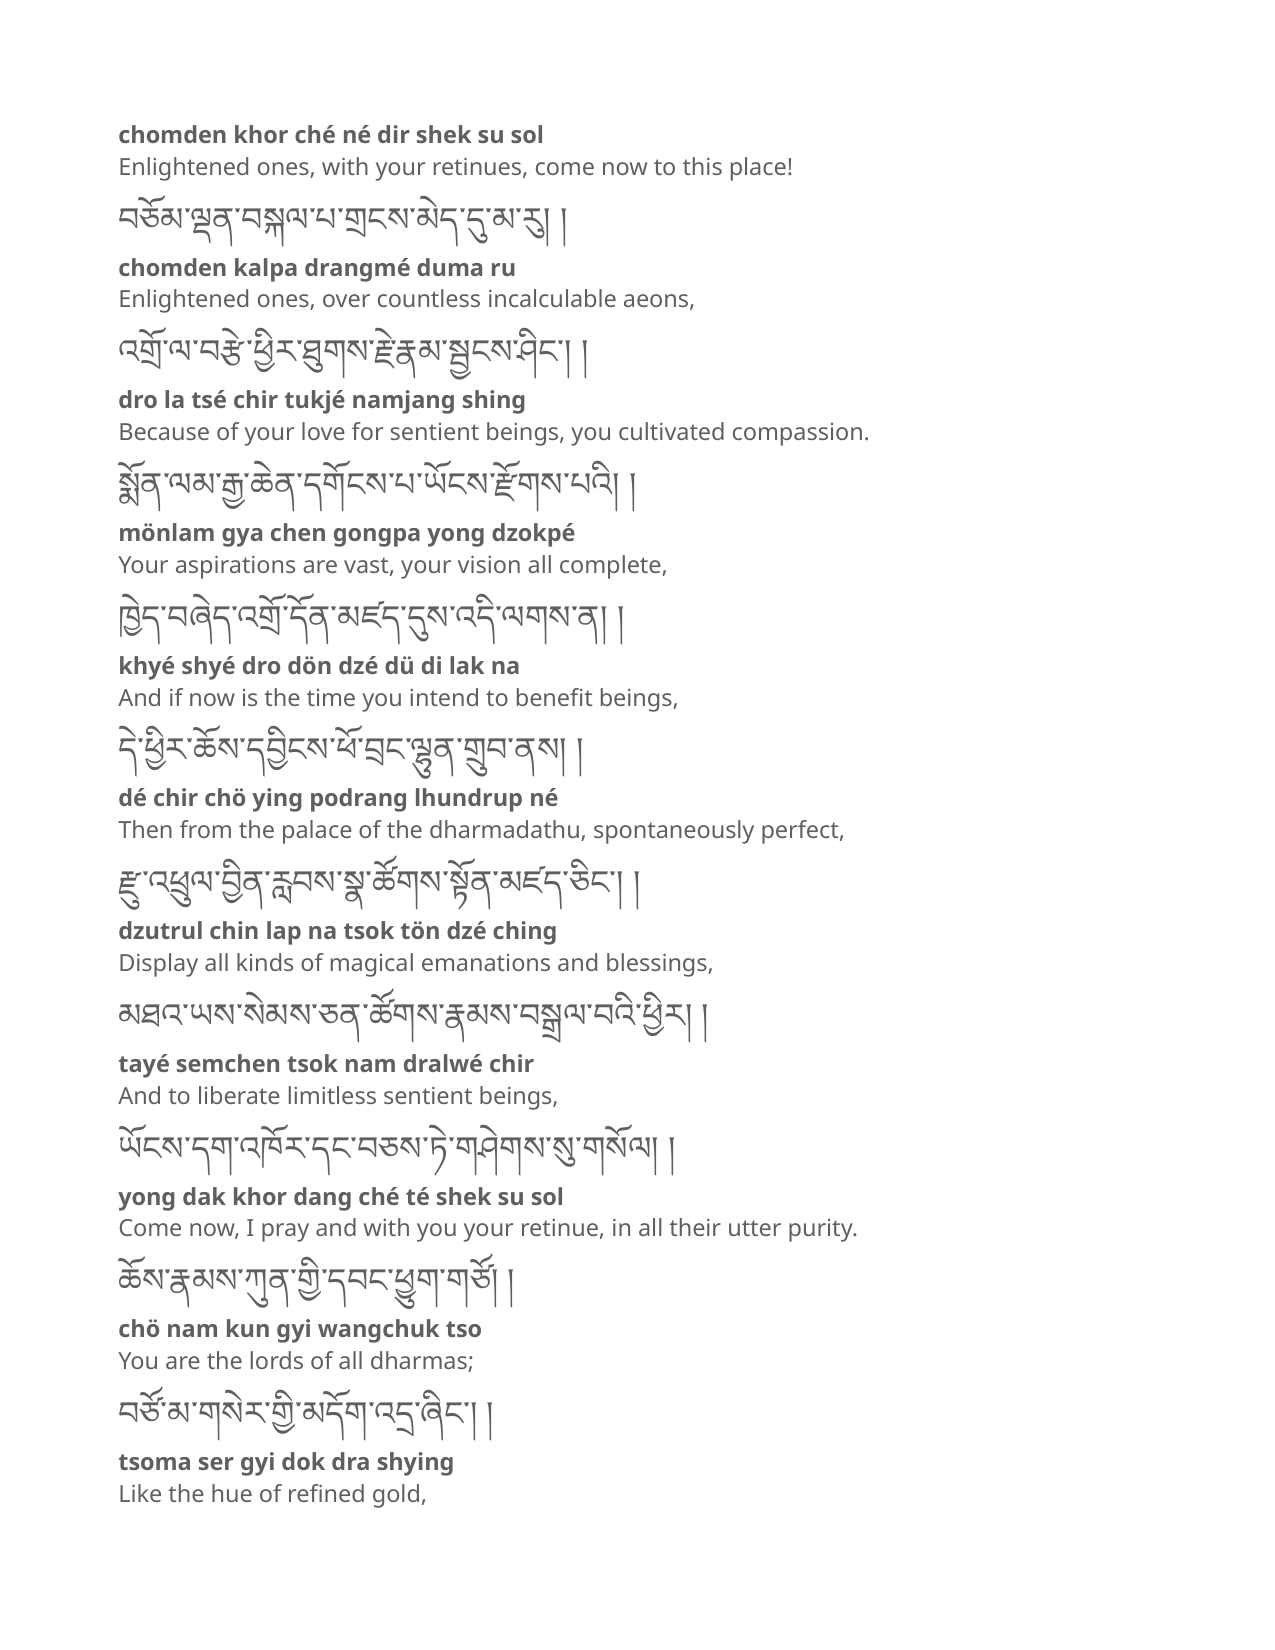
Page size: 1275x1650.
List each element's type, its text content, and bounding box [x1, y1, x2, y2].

text བཙོ་མ་གསེར་གྱི་མདོག་འདྲ་ཞིང༌། ། [118, 1389, 1157, 1439]
text Come now, I pray and with you your retinue, in all their utter purity. [118, 1212, 1157, 1244]
text ཡོངས་དག་འཁོར་དང་བཅས་ཏེ་གཤེགས་སུ་གསོལ། ། [118, 1123, 1157, 1173]
text chomden kalpa drangmé duma ru [118, 251, 1157, 283]
text tsoma ser gyi dok dra shying [118, 1445, 1157, 1477]
text Enlightened ones, with your retinues, come now to this place! [118, 150, 1157, 182]
text mönlam gya chen gongpa yong dzokpé [118, 516, 1157, 548]
text བཅོམ་ལྡན་བསྐལ་པ་གྲངས་མེད་དུ་མ་རུ། ། [118, 194, 1157, 244]
text chö nam kun gyi wangchuk tso [118, 1312, 1157, 1344]
text Then from the palace of the dharmadathu, spontaneously perfect, [118, 814, 1157, 846]
text Enlightened ones, over countless incalculable aeons, [118, 283, 1157, 315]
text dé chir chö ying podrang lhundrup né [118, 782, 1157, 814]
text Because of your love for sentient beings, you cultivated compassion. [118, 416, 1157, 447]
text chomden khor ché né dir shek su sol [118, 118, 1157, 150]
text And if now is the time you intend to benefit beings, [118, 681, 1157, 713]
text དེ་ཕྱིར་ཆོས་དབྱིངས་ཕོ་བྲང་ལྷུན་གྲུབ་ནས། ། [118, 725, 1157, 775]
text འགྲོ་ལ་བརྩེ་ཕྱིར་ཐུགས་རྗེ་རྣམ་སྦྱངས་ཤིང༌། ། [118, 327, 1157, 377]
text khyé shyé dro dön dzé dü di lak na [118, 649, 1157, 681]
text Your aspirations are vast, your vision all complete, [118, 548, 1157, 580]
text dzutrul chin lap na tsok tön dzé ching [118, 914, 1157, 946]
text Display all kinds of magical emanations and blessings, [118, 946, 1157, 978]
text dro la tsé chir tukjé namjang shing [118, 383, 1157, 416]
text yong dak khor dang ché té shek su sol [118, 1180, 1157, 1212]
text And to liberate limitless sentient beings, [118, 1079, 1157, 1111]
text ཆོས་རྣམས་ཀུན་གྱི་དབང་ཕྱུག་གཙོ། ། [118, 1256, 1157, 1306]
text Like the hue of refined gold, [118, 1477, 1157, 1509]
text You are the lords of all dharmas; [118, 1344, 1157, 1376]
text རྫུ་འཕྲུལ་བྱིན་རླབས་སྣ་ཚོགས་སྟོན་མཛད་ཅིང༌། ། [118, 858, 1157, 908]
text མཐའ་ཡས་སེམས་ཅན་ཚོགས་རྣམས་བསྒྲལ་བའི་ཕྱིར། ། [118, 991, 1157, 1041]
text སྨོན་ལམ་རྒྱ་ཆེན་དགོངས་པ་ཡོངས་རྫོགས་པའི། ། [118, 460, 1157, 510]
text tayé semchen tsok nam dralwé chir [118, 1047, 1157, 1079]
text ཁྱེད་བཞེད་འགྲོ་དོན་མཛད་དུས་འདི་ལགས་ན། ། [118, 593, 1157, 643]
